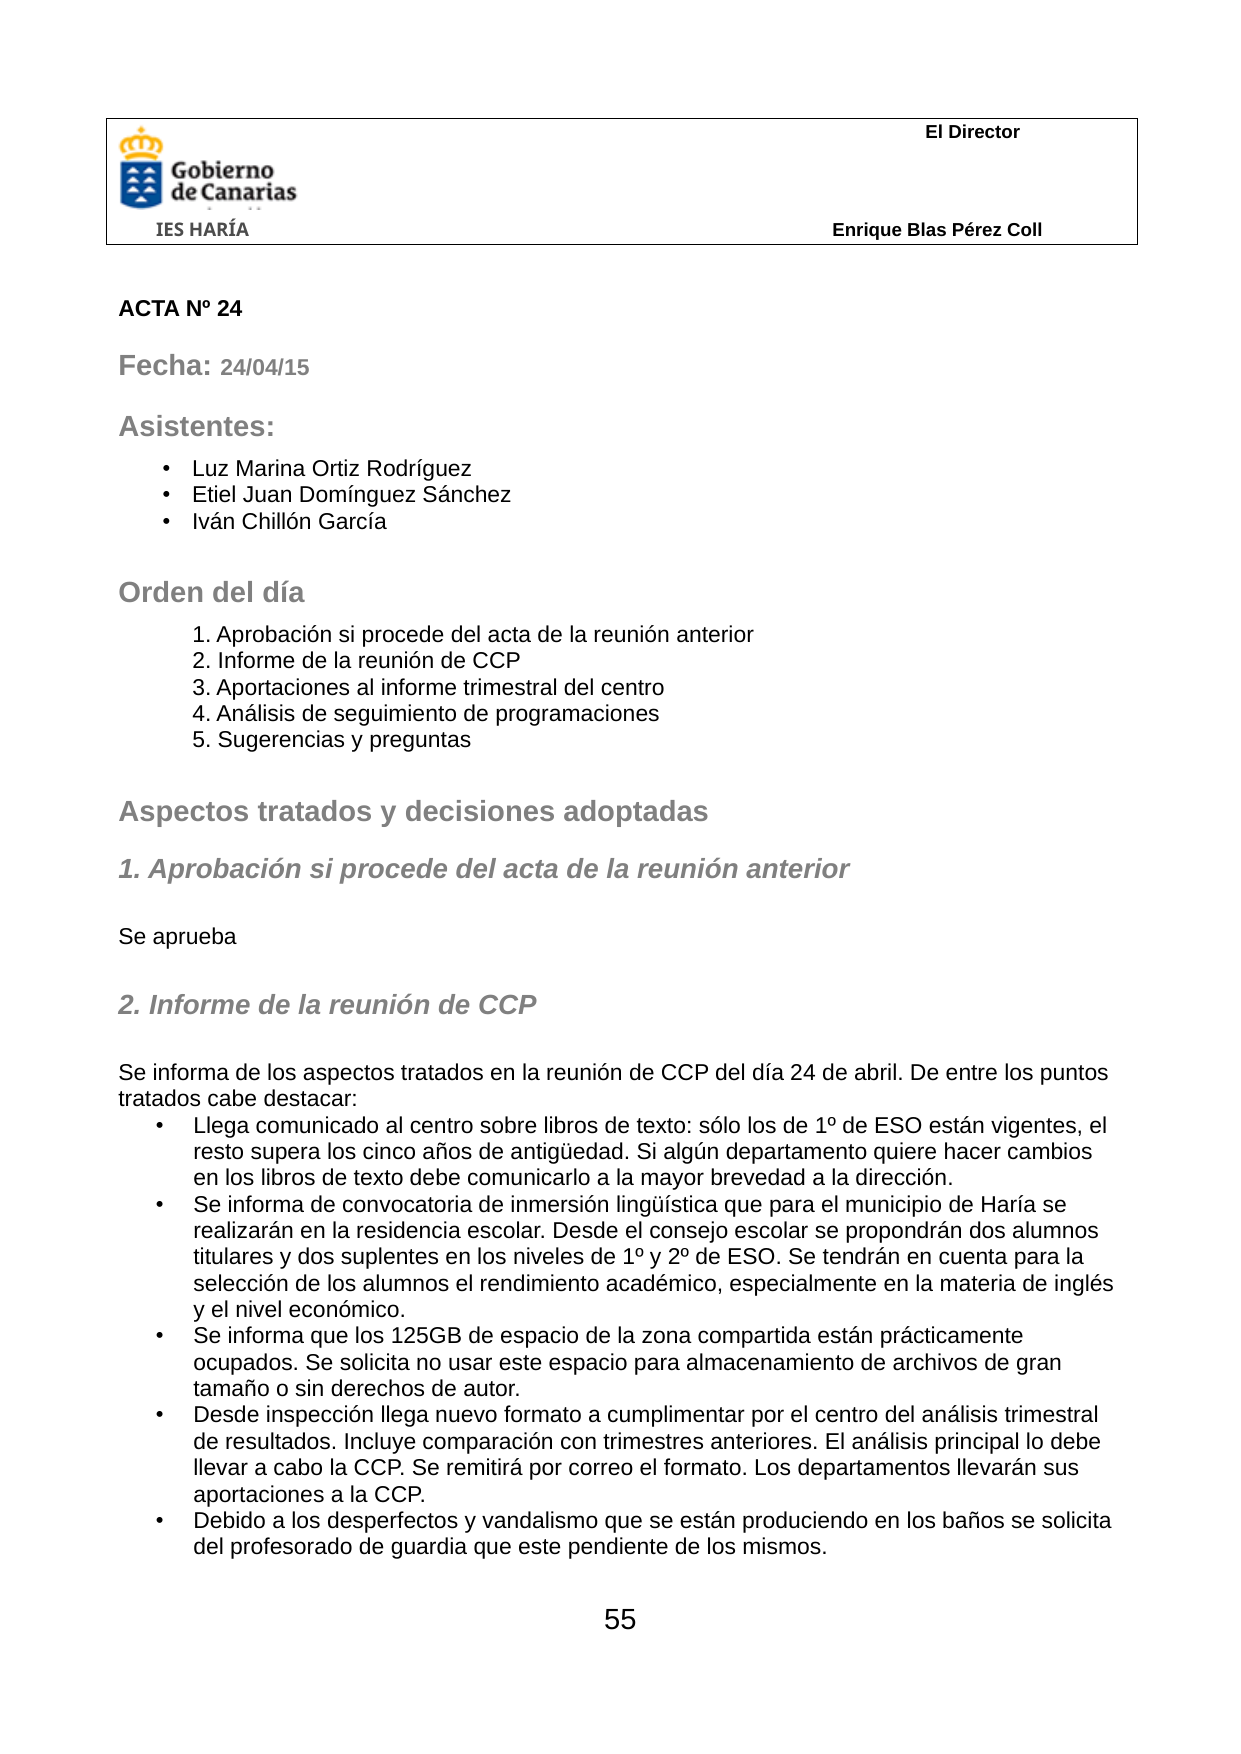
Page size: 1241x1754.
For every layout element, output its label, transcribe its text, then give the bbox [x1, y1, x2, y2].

text Se aprueba [118, 923, 1122, 949]
text Se informa de los aspectos tratados en la reunión de CCP del día 24 de abril. De entre los puntos tratados cabe destacar: [118, 1059, 1122, 1112]
list Iván Chillón García [162, 508, 1122, 534]
list Debido a los desperfectos y vandalismo que se están produciendo en los baños se solicita del profesorado de guardia que este pendiente de los mismos. [156, 1507, 1122, 1559]
list Se informa de convocatoria de inmersión lingüística que para el municipio de Haría se realizarán en la residencia escolar. Desde el consejo escolar se propondrán dos alumnos titulares y dos suplentes en los niveles de 1º y 2º de ESO. Se tendrán en cuenta para la selección de los alumnos el rendimiento académico, especialmente en la materia de inglés y el nivel económico. [156, 1191, 1122, 1322]
list Llega comunicado al centro sobre libros de texto: sólo los de 1º de ESO están vigentes, el resto supera los cinco años de antigüedad. Si algún departamento quiere hacer cambios en los libros de texto debe comunicarlo a la mayor brevedad a la dirección. [156, 1112, 1122, 1191]
subtitle Asistentes: [118, 409, 1122, 442]
list Luz Marina Ortiz Rodríguez [162, 455, 1122, 481]
subtitle 1. Aprobación si procede del acta de la reunión anterior [118, 852, 1122, 884]
subtitle Aspectos tratados y decisiones adoptadas [118, 794, 1122, 827]
list Se informa que los 125GB de espacio de la zona compartida están prácticamente ocupados. Se solicita no usar este espacio para almacenamiento de archivos de gran tamaño o sin derechos de autor. [156, 1322, 1122, 1401]
text 3. Aportaciones al informe trimestral del centro [192, 674, 1122, 700]
text 5. Sugerencias y preguntas [192, 726, 1122, 753]
subtitle ACTA Nº 24 [118, 295, 1122, 321]
picture [115, 123, 300, 210]
subtitle 2. Informe de la reunión de CCP [118, 988, 1122, 1020]
subtitle Orden del día [118, 575, 1122, 608]
text 4. Análisis de seguimiento de programaciones [192, 700, 1122, 726]
subtitle Fecha: 24/04/15 [118, 348, 1122, 382]
text 2. Informe de la reunión de CCP [192, 647, 1122, 674]
list Etiel Juan Domínguez Sánchez [162, 481, 1122, 508]
text 1. Aprobación si procede del acta de la reunión anterior [192, 621, 1122, 647]
list Desde inspección llega nuevo formato a cumplimentar por el centro del análisis trimestral de resultados. Incluye comparación con trimestres anteriores. El análisis principal lo debe llevar a cabo la CCP. Se remitirá por correo el formato. Los departamentos llevarán sus aportaciones a la CCP. [156, 1401, 1122, 1507]
